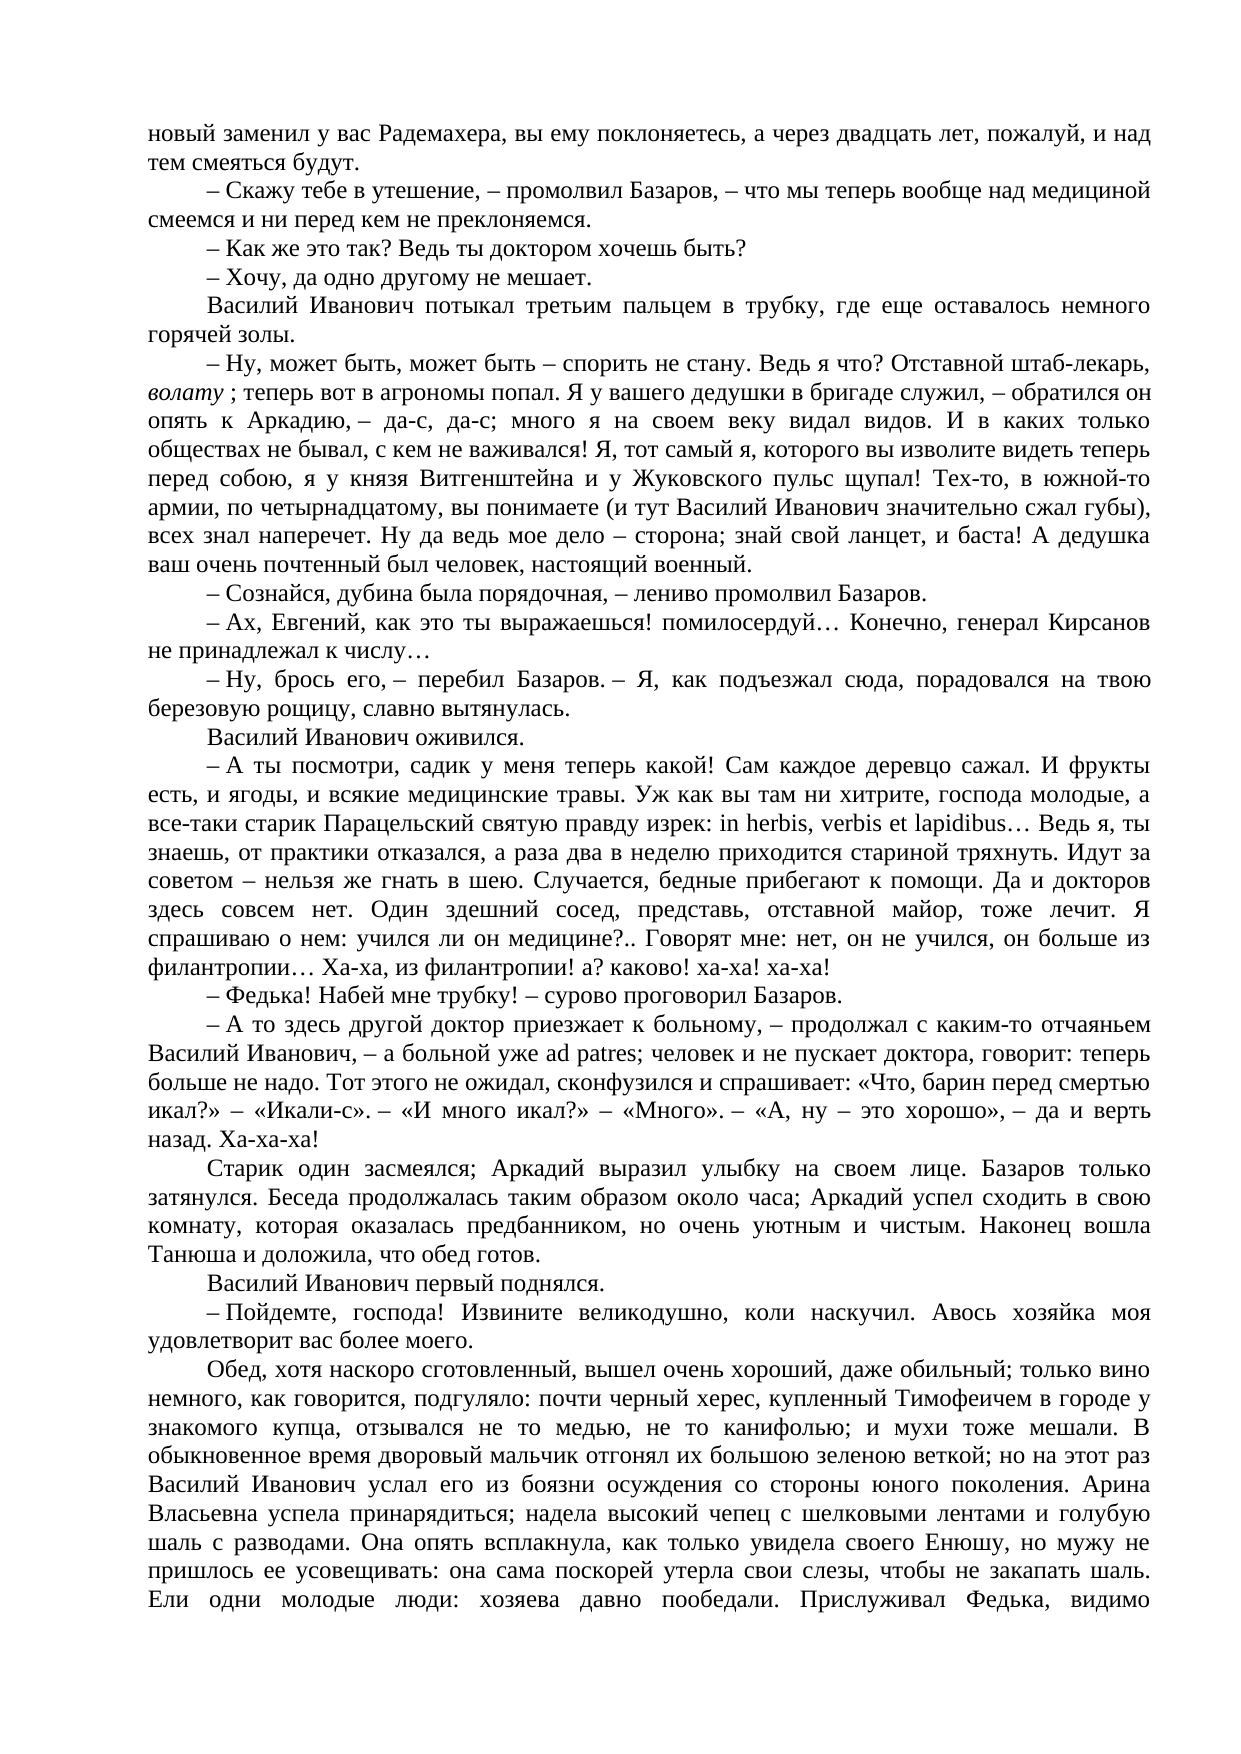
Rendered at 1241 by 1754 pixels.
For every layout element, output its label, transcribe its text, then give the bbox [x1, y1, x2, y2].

text – Скажу тебе в утешение, – промолвил Базаров, – что мы теперь вообще над медициной смеемся и ни перед кем не преклоняемся. [148, 176, 1152, 233]
text – Пойдемте, господа! Извините великодушно, коли наскучил. Авось хозяйка моя удовлетворит вас более моего. [148, 1297, 1152, 1354]
text – Ну, может быть, может быть – спорить не стану. Ведь я что? Отставной штаб-лекарь, волату ; теперь вот в агрономы попал. Я у вашего дедушки в бригаде служил, – обратился он опять к Аркадию, – да-с, да-с; много я на своем веку видал видов. И в каких только обществах не бывал, с кем не важивался! Я, тот самый я, которого вы изволите видеть теперь перед собою, я у князя Витгенштейна и у Жуковского пульс щупал! Тех-то, в южной-то армии, по четырнадцатому, вы понимаете (и тут Василий Иванович значительно сжал губы), всех знал наперечет. Ну да ведь мое дело – сторона; знай свой ланцет, и баста! А дедушка ваш очень почтенный был человек, настоящий военный. [148, 348, 1152, 578]
text Обед, хотя наскоро сготовленный, вышел очень хороший, даже обильный; только вино немного, как говорится, подгуляло: почти черный херес, купленный Тимофеичем в городе у знакомого купца, отзывался не то медью, не то канифолью; и мухи тоже мешали. В обыкновенное время дворовый мальчик отгонял их большою зеленою веткой; но на этот раз Василий Иванович услал его из боязни осуждения со стороны юного поколения. Арина Власьевна успела принарядиться; надела высокий чепец с шелковыми лентами и голубую шаль с разводами. Она опять всплакнула, как только увидела своего Енюшу, но мужу не пришлось ее усовещивать: она сама поскорей утерла свои слезы, чтобы не закапать шаль. Ели одни молодые люди: хозяева давно пообедали. Прислуживал Федька, видимо [148, 1354, 1152, 1613]
text Старик один засмеялся; Аркадий выразил улыбку на своем лице. Базаров только затянулся. Беседа продолжалась таким образом около часа; Аркадий успел сходить в свою комнату, которая оказалась предбанником, но очень уютным и чистым. Наконец вошла Танюша и доложила, что обед готов. [148, 1153, 1152, 1268]
text – А то здесь другой доктор приезжает к больному, – продолжал с каким-то отчаяньем Василий Иванович, – а больной уже ad patres; человек и не пускает доктора, говорит: теперь больше не надо. Тот этого не ожидал, сконфузился и спрашивает: «Что, барин перед смертью икал?» – «Икали-с». – «И много икал?» – «Много». – «А, ну – это хорошо», – да и верть назад. Ха-ха-ха! [148, 1009, 1152, 1153]
text Василий Иванович оживился. [148, 722, 1152, 751]
text новый заменил у вас Радемахера, вы ему поклоняетесь, а через двадцать лет, пожалуй, и над тем смеяться будут. [148, 118, 1152, 176]
text – Как же это так? Ведь ты доктором хочешь быть? [148, 233, 1152, 262]
text – Ну, брось его, – перебил Базаров. – Я, как подъезжал сюда, порадовался на твою березовую рощицу, славно вытянулась. [148, 664, 1152, 722]
text Василий Иванович первый поднялся. [148, 1268, 1152, 1297]
text – Ах, Евгений, как это ты выражаешься! помилосердуй… Конечно, генерал Кирсанов не принадлежал к числу… [148, 607, 1152, 664]
text Василий Иванович потыкал третьим пальцем в трубку, где еще оставалось немного горячей золы. [148, 291, 1152, 348]
text – Федька! Набей мне трубку! – сурово проговорил Базаров. [148, 981, 1152, 1009]
text – Хочу, да одно другому не мешает. [148, 262, 1152, 291]
text – Сознайся, дубина была порядочная, – лениво промолвил Базаров. [148, 578, 1152, 607]
text – А ты посмотри, садик у меня теперь какой! Сам каждое деревцо сажал. И фрукты есть, и ягоды, и всякие медицинские травы. Уж как вы там ни хитрите, господа молодые, а все-таки старик Парацельский святую правду изрек: in herbis, verbis et lapidibus… Ведь я, ты знаешь, от практики отказался, а раза два в неделю приходится стариной тряхнуть. Идут за советом – нельзя же гнать в шею. Случается, бедные прибегают к помощи. Да и докторов здесь совсем нет. Один здешний сосед, представь, отставной майор, тоже лечит. Я спрашиваю о нем: учился ли он медицине?.. Говорят мне: нет, он не учился, он больше из филантропии… Ха-ха, из филантропии! а? каково! ха-ха! ха-ха! [148, 751, 1152, 981]
